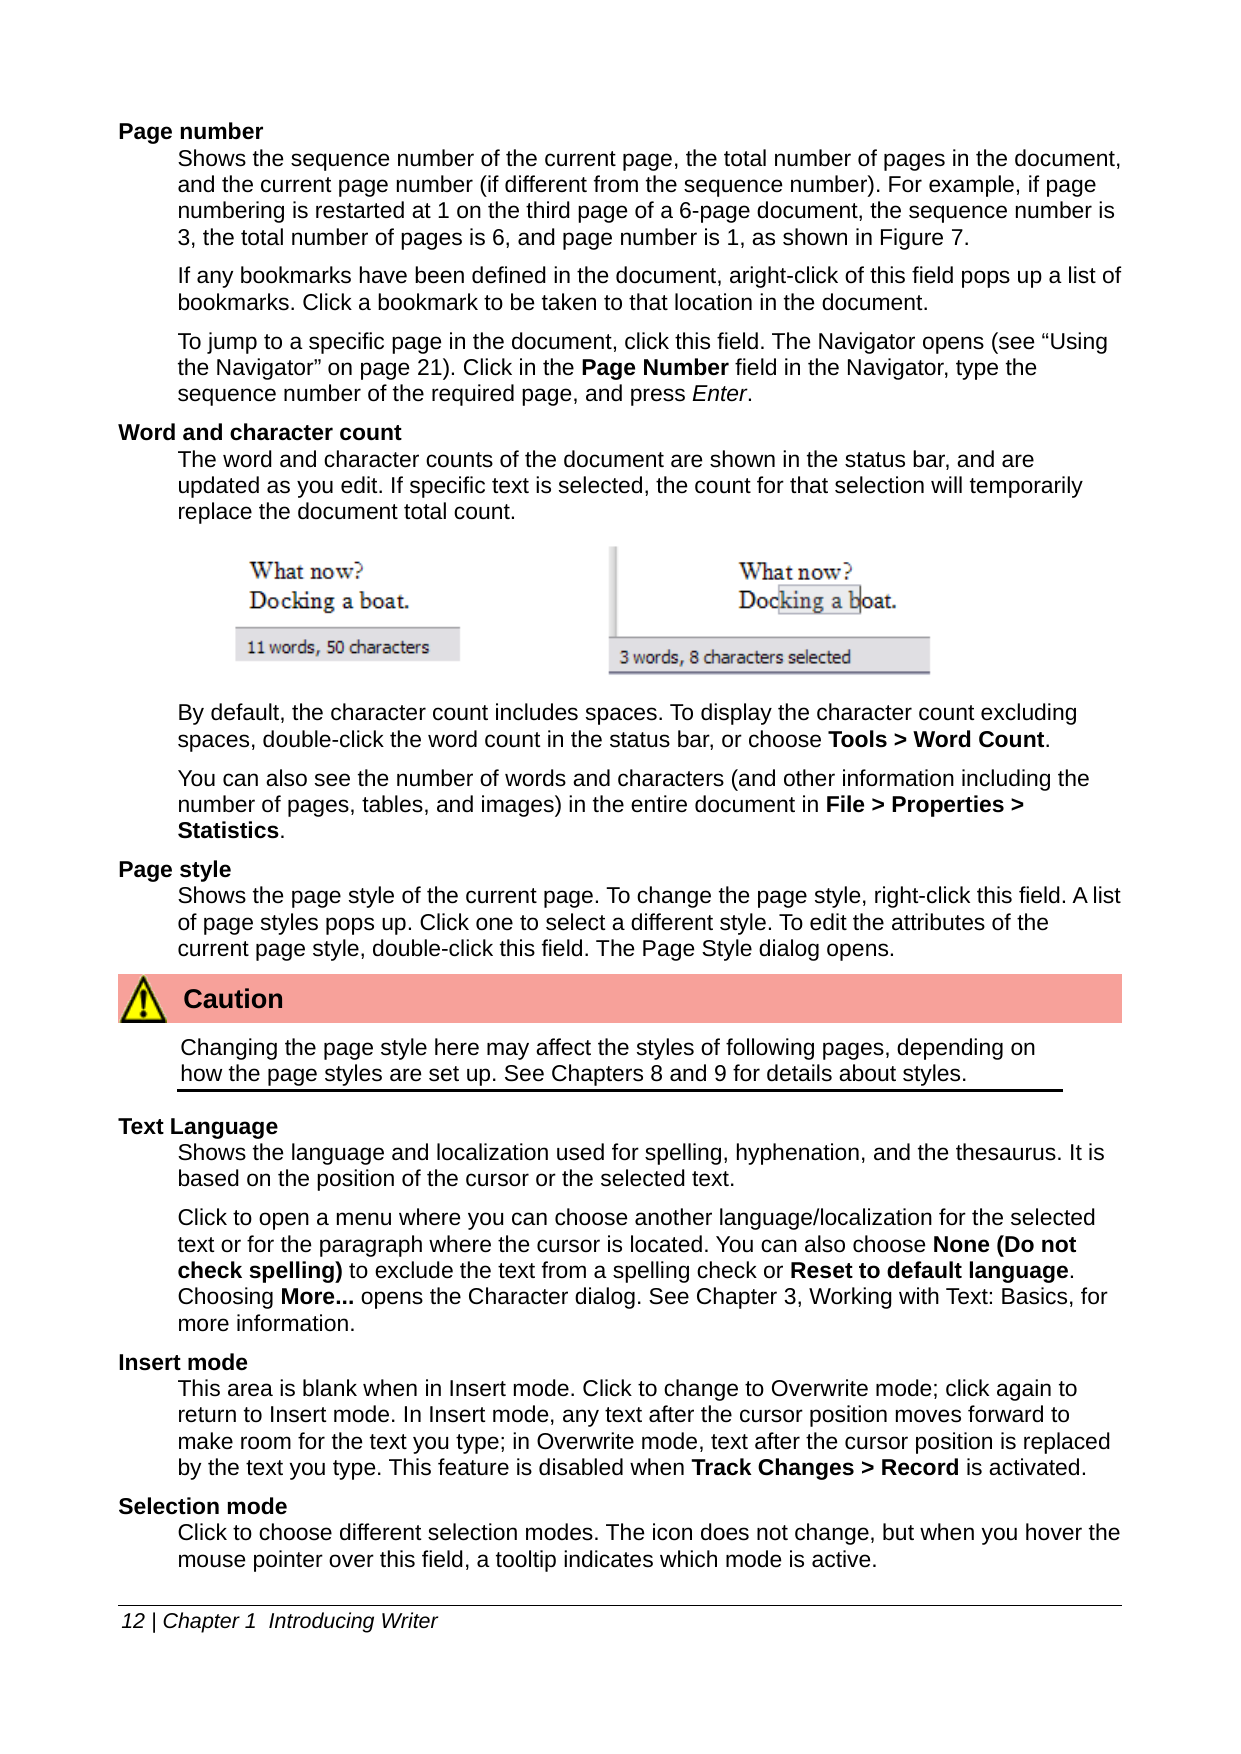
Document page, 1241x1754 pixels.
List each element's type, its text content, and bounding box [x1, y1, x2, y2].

picture [606, 542, 935, 678]
text If any bookmarks have been defined in the document, aright-click of this field pops up a list of bookmarks. Click a bookmark to be taken to that location in the document. [177, 262, 1122, 315]
text Click to open a menu where you can choose another language/localization for the selected text or for the paragraph where the cursor is located. You can also choose None (Do not check spelling) to exclude the text from a spelling check or Reset to default language. Choosing More... opens the Character dialog. See Chapter 3, Working with Text: Basics, for more information. [177, 1204, 1122, 1336]
text To jump to a specific page in the document, click this field. The Navigator opens (see “Using the Navigator” on page 21). Click in the Page Number field in the Navigator, type the sequence number of the required page, and press Enter. [177, 328, 1122, 407]
text Shows the language and localization used for spelling, hyphenation, and the thesaurus. It is based on the position of the cursor or the selected text. [177, 1139, 1122, 1192]
picture [231, 542, 465, 666]
text This area is blank when in Insert mode. Click to change to Overwrite mode; click again to return to Insert mode. In Insert mode, any text after the cursor position moves forward to make room for the text you type; in Overwrite mode, text after the cursor position is replaced by the text you type. This feature is disabled when Track Changes > Record is activated. [177, 1375, 1122, 1480]
subtitle Caution [167, 974, 1122, 1023]
text Selection mode [118, 1493, 1122, 1519]
picture [119, 974, 167, 1023]
text Page style [118, 856, 1122, 882]
text Click to choose different selection modes. The icon does not change, but when you hover the mouse pointer over this field, a tooltip indicates which mode is active. [177, 1519, 1122, 1572]
text Shows the sequence number of the current page, the total number of pages in the document, and the current page number (if different from the sequence number). For example, if page numbering is restarted at 1 on the third page of a 6-page document, the sequence number is 3, the total number of pages is 6, and page number is 1, as shown in Figure 7. [177, 144, 1122, 250]
text Word and character count [118, 419, 1122, 446]
table_header [156, 537, 540, 693]
text By default, the character count includes spaces. To display the character count excluding spaces, double-click the word count in the status bar, or choose Tools > Word Count. [177, 699, 1122, 752]
text The word and character counts of the document are shown in the status bar, and are updated as you edit. If specific text is selected, the count for that selection will temporarily replace the document total count. [177, 446, 1122, 524]
text Page number [118, 118, 1122, 144]
text You can also see the number of words and characters (and other information including the number of pages, tables, and images) in the entire document in File > Properties > Statistics. [177, 764, 1122, 843]
text Changing the page style here may affect the styles of following pages, depending on how the page styles are set up. See Chapters 8 and 9 for details about styles. [177, 1031, 1063, 1089]
text Insert mode [118, 1348, 1122, 1375]
text Shows the page style of the current page. To change the page style, right-click this field. A list of page styles pops up. Click one to select a different style. To edit the attributes of the current page style, double-click this field. The Page Style dialog opens. [177, 882, 1122, 961]
text Text Language [118, 1113, 1122, 1139]
table_header [540, 537, 1000, 693]
